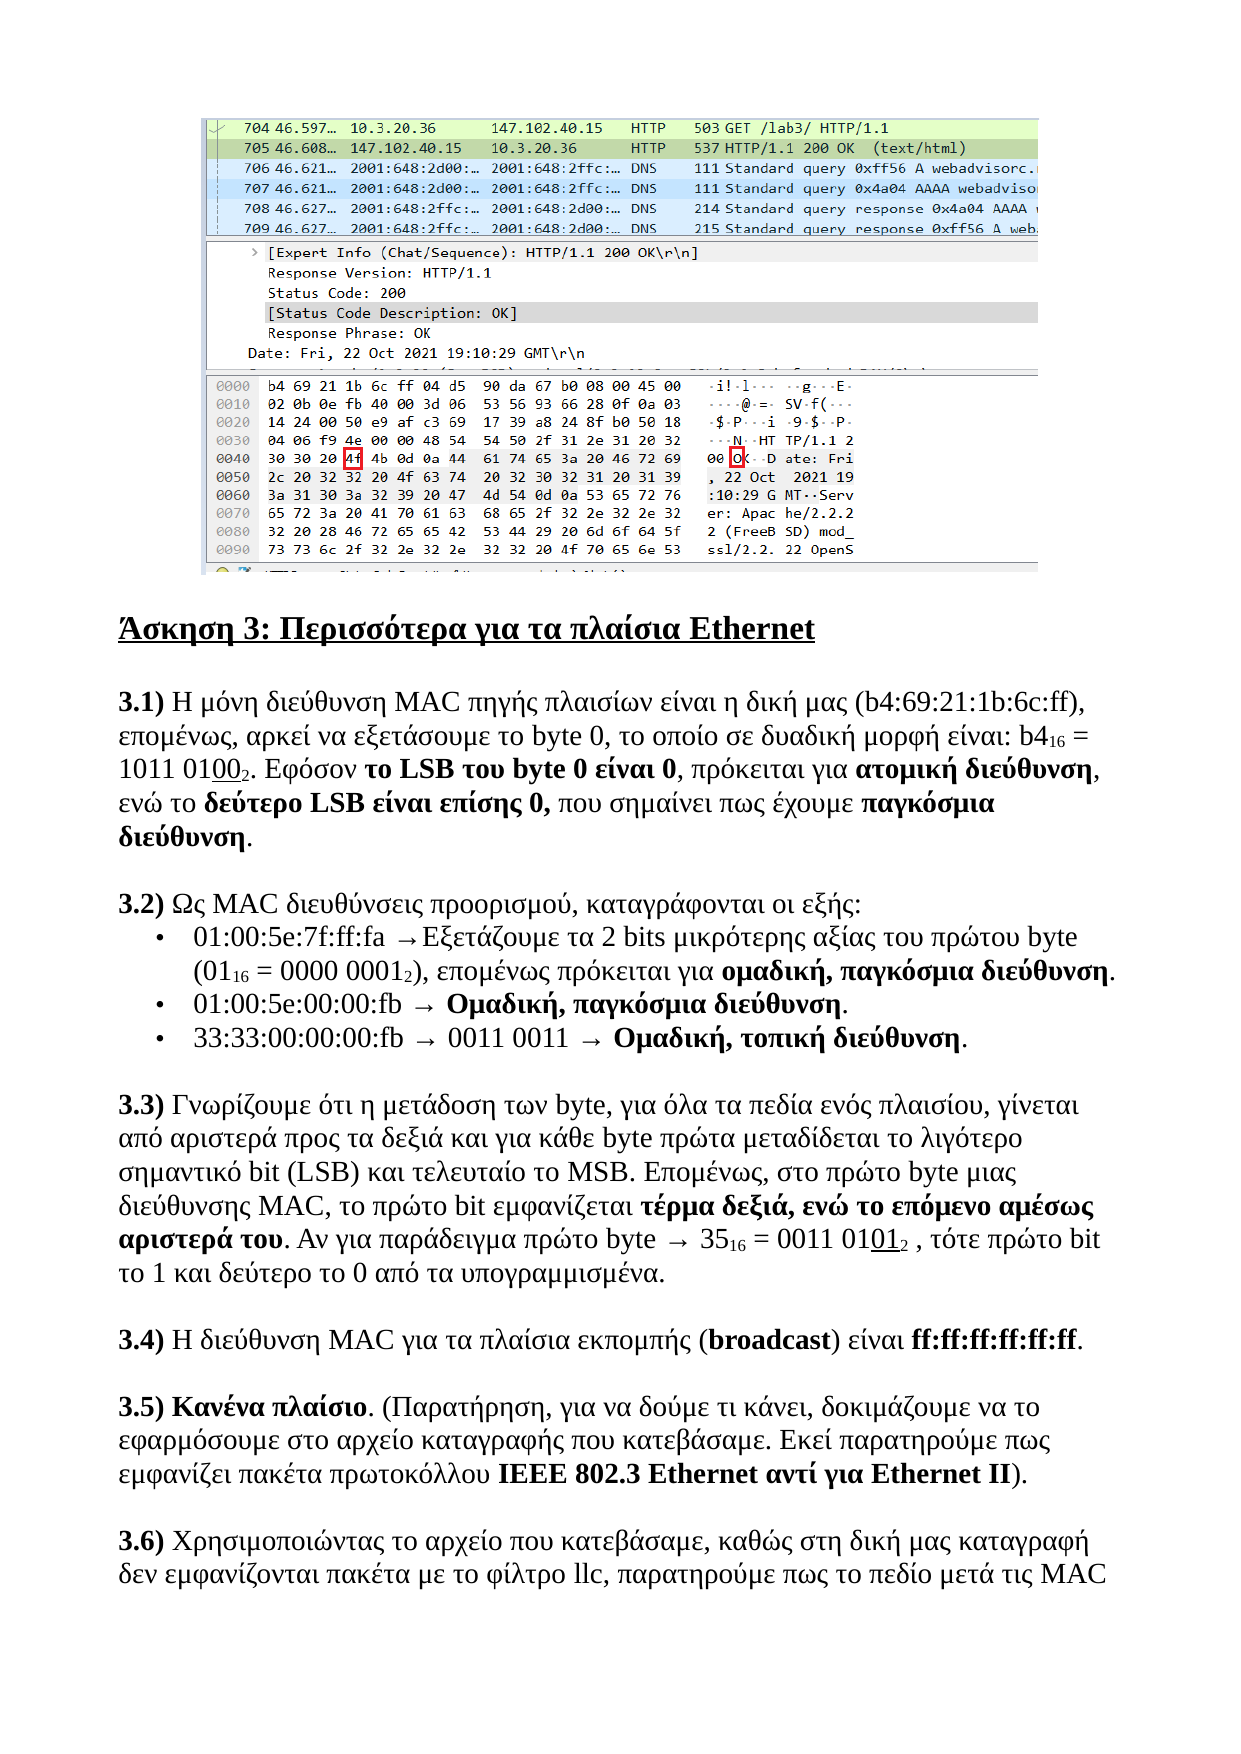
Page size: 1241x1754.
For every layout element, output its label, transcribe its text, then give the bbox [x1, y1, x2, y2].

text 3.3) Γνωρίζουμε ότι η μετάδοση των byte, για όλα τα πεδία ενός πλαισίου, γίνεται από αριστερά προς τα δεξιά και για κάθε byte πρώτα μεταδίδεται το λιγότερο σημαντικό bit (LSB) και τελευταίο το MSB. Επομένως, στο πρώτο byte μιας διεύθυνσης MAC, το πρώτο bit εμφανίζεται τέρμα δεξιά, ενώ το επόμενο αμέσως αριστερά του. Αν για παράδειγμα πρώτο byte → 3516 = 0011 01012 , τότε πρώτο bit το 1 και δεύτερο το 0 από τα υπογραμμισμένα. [118, 1087, 1122, 1288]
text 3.2) Ως MAC διευθύνσεις προορισμού, καταγράφονται οι εξής: [118, 886, 1122, 919]
text 3.6) Χρησιμοποιώντας το αρχείο που κατεβάσαμε, καθώς στη δική μας καταγραφή δεν εμφανίζονται πακέτα με το φίλτρο llc, παρατηρούμε πως το πεδίο μετά τις MAC [118, 1523, 1122, 1590]
list 01:00:5e:00:00:fb → Ομαδική, παγκόσμια διεύθυνση. [156, 986, 1122, 1020]
picture [201, 118, 1040, 575]
list 01:00:5e:7f:ff:fa →Εξετάζουμε τα 2 bits μικρότερης αξίας του πρώτου byte (0116 = 0000 00012), επομένως πρόκειται για ομαδική, παγκόσμια διεύθυνση. [156, 919, 1122, 986]
text 3.4) Η διεύθυνση MAC για τα πλαίσια εκπομπής (broadcast) είναι ff:ff:ff:ff:ff:ff. [118, 1322, 1122, 1355]
text 3.5) Κανένα πλαίσιο. (Παρατήρηση, για να δούμε τι κάνει, δοκιμάζουμε να το εφαρμόσουμε στο αρχείο καταγραφής που κατεβάσαμε. Εκεί παρατηρούμε πως εμφανίζει πακέτα πρωτοκόλλου IEEE 802.3 Ethernet αντί για Ethernet II). [118, 1389, 1122, 1489]
text 3.1) Η μόνη διεύθυνση MAC πηγής πλαισίων είναι η δική μας (b4:69:21:1b:6c:ff), επομένως, αρκεί να εξετάσουμε το byte 0, το οποίο σε δυαδική μορφή είναι: b416 = 1011 01002. Εφόσον το LSB του byte 0 είναι 0, πρόκειται για ατομική διεύθυνση, ενώ το δεύτερο LSB είναι επίσης 0, που σημαίνει πως έχουμε παγκόσμια διεύθυνση. [118, 684, 1122, 852]
text Άσκηση 3: Περισσότερα για τα πλαίσια Ethernet [118, 608, 1122, 646]
list 33:33:00:00:00:fb → 0011 0011 → Ομαδική, τοπική διεύθυνση. [156, 1020, 1122, 1053]
